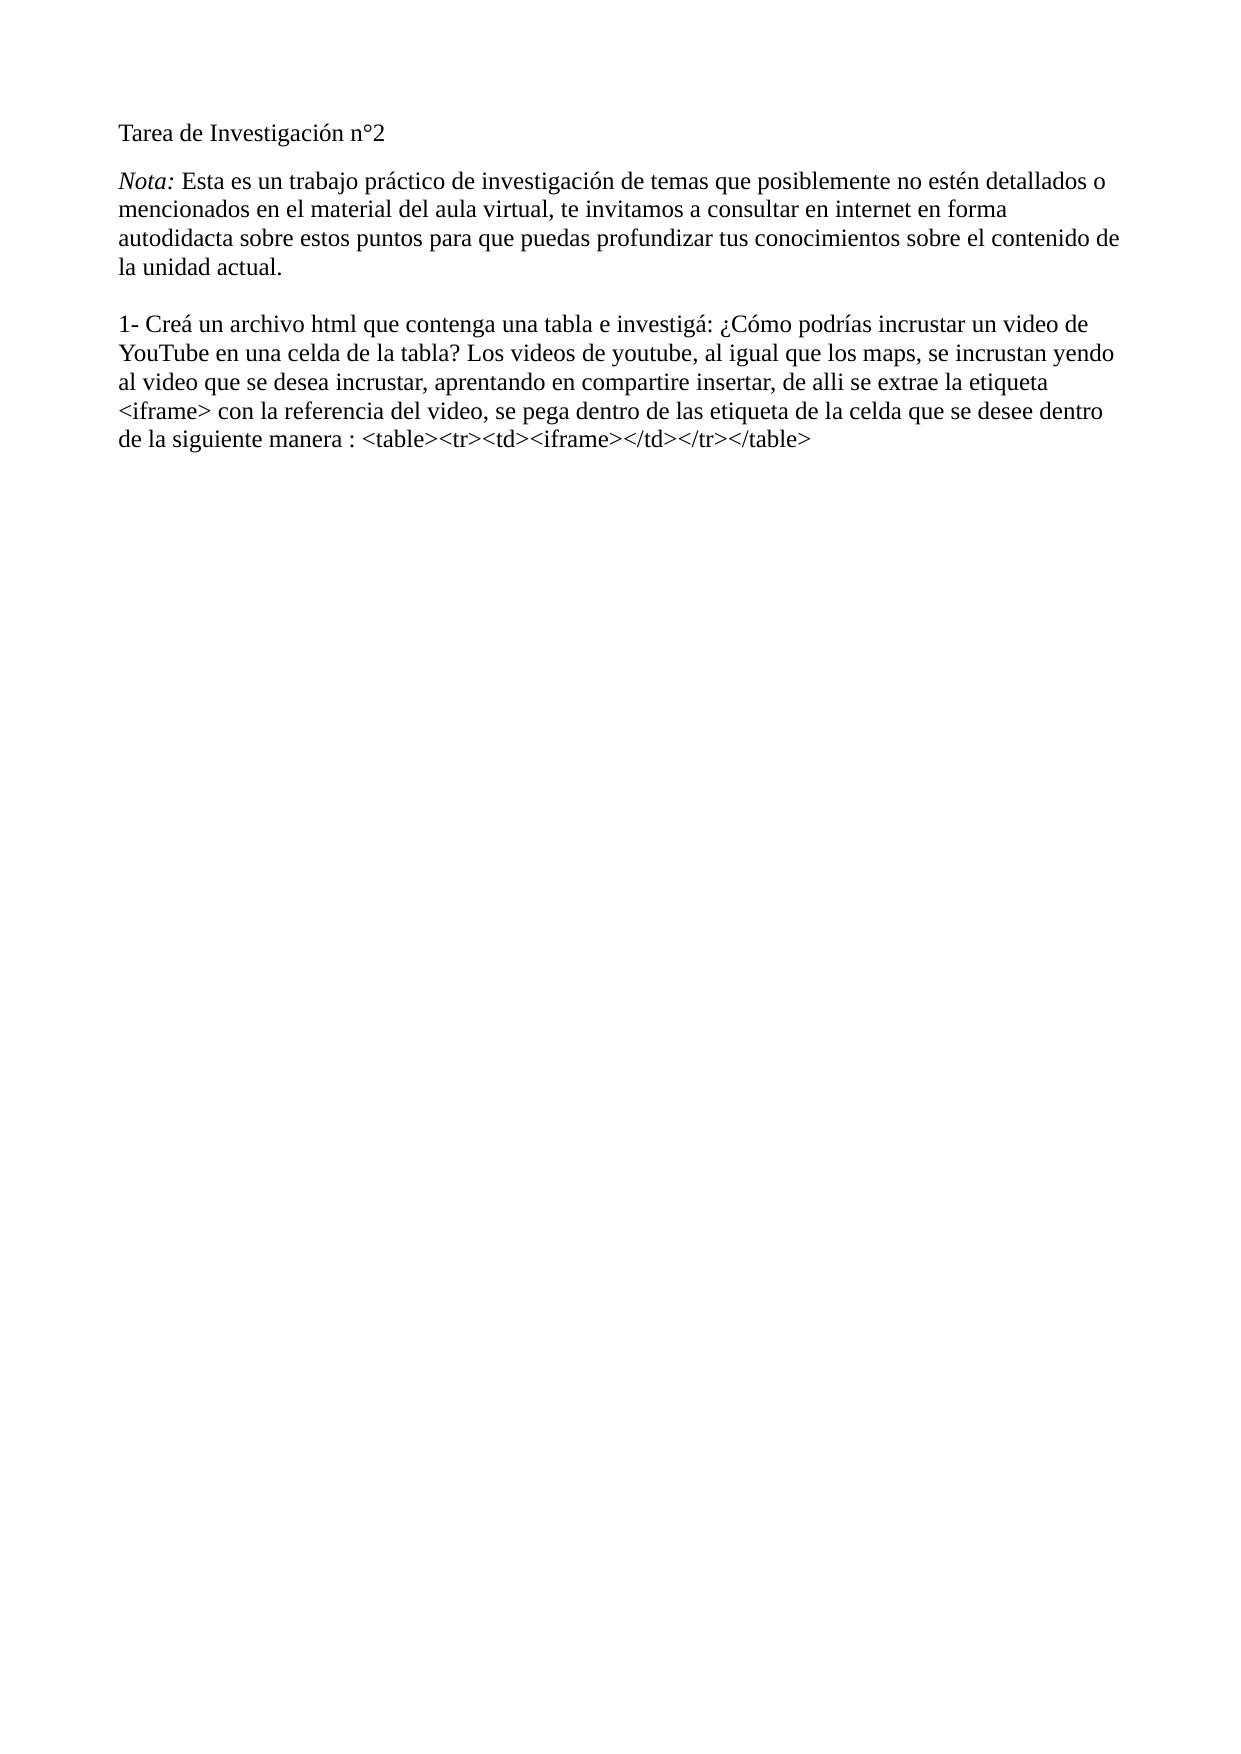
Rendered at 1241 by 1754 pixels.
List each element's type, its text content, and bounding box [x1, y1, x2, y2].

text Nota: Esta es un trabajo práctico de investigación de temas que posiblemente no estén detallados o mencionados en el material del aula virtual, te invitamos a consultar en internet en forma autodidacta sobre estos puntos para que puedas profundizar tus conocimientos sobre el contenido de la unidad actual. [118, 166, 1122, 281]
text Tarea de Investigación n°2 [118, 118, 1122, 147]
text 1- Creá un archivo html que contenga una tabla e investigá: ¿Cómo podrías incrustar un video de YouTube en una celda de la tabla? Los videos de youtube, al igual que los maps, se incrustan yendo al video que se desea incrustar, aprentando en compartire insertar, de alli se extrae la etiqueta <iframe> con la referencia del video, se pega dentro de las etiqueta de la celda que se desee dentro de la siguiente manera : <table><tr><td><iframe></td></tr></table> [118, 309, 1122, 453]
